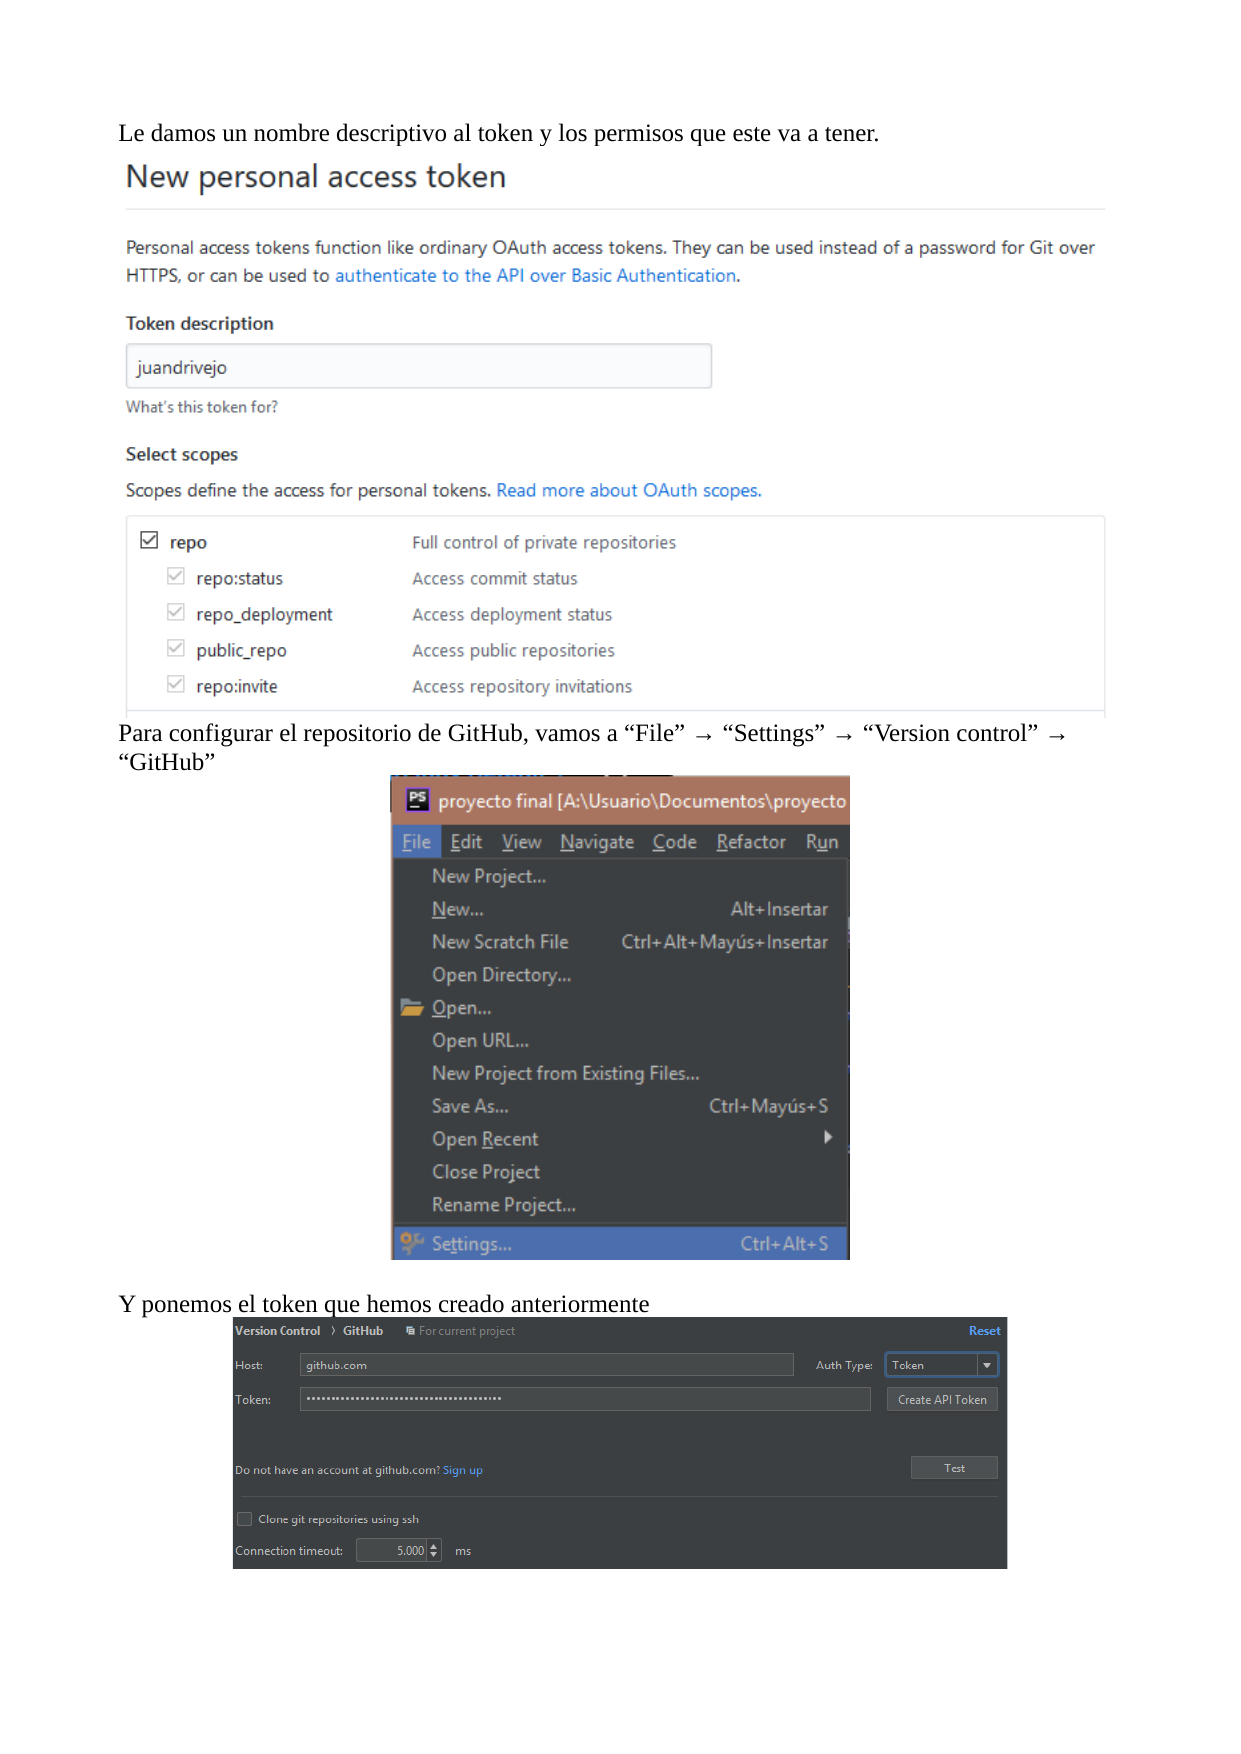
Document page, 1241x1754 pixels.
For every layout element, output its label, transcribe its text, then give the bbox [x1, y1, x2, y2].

text Y ponemos el token que hemos creado anteriormente [118, 1289, 1122, 1317]
picture [390, 775, 850, 1260]
text Le damos un nombre descriptivo al token y los permisos que este va a tener. [118, 118, 1122, 146]
picture [118, 146, 1123, 718]
text Para configurar el repositorio de GitHub, vamos a “File” → “Settings” → “Version control” → “GitHub” [118, 718, 1122, 776]
picture [232, 1317, 1008, 1569]
